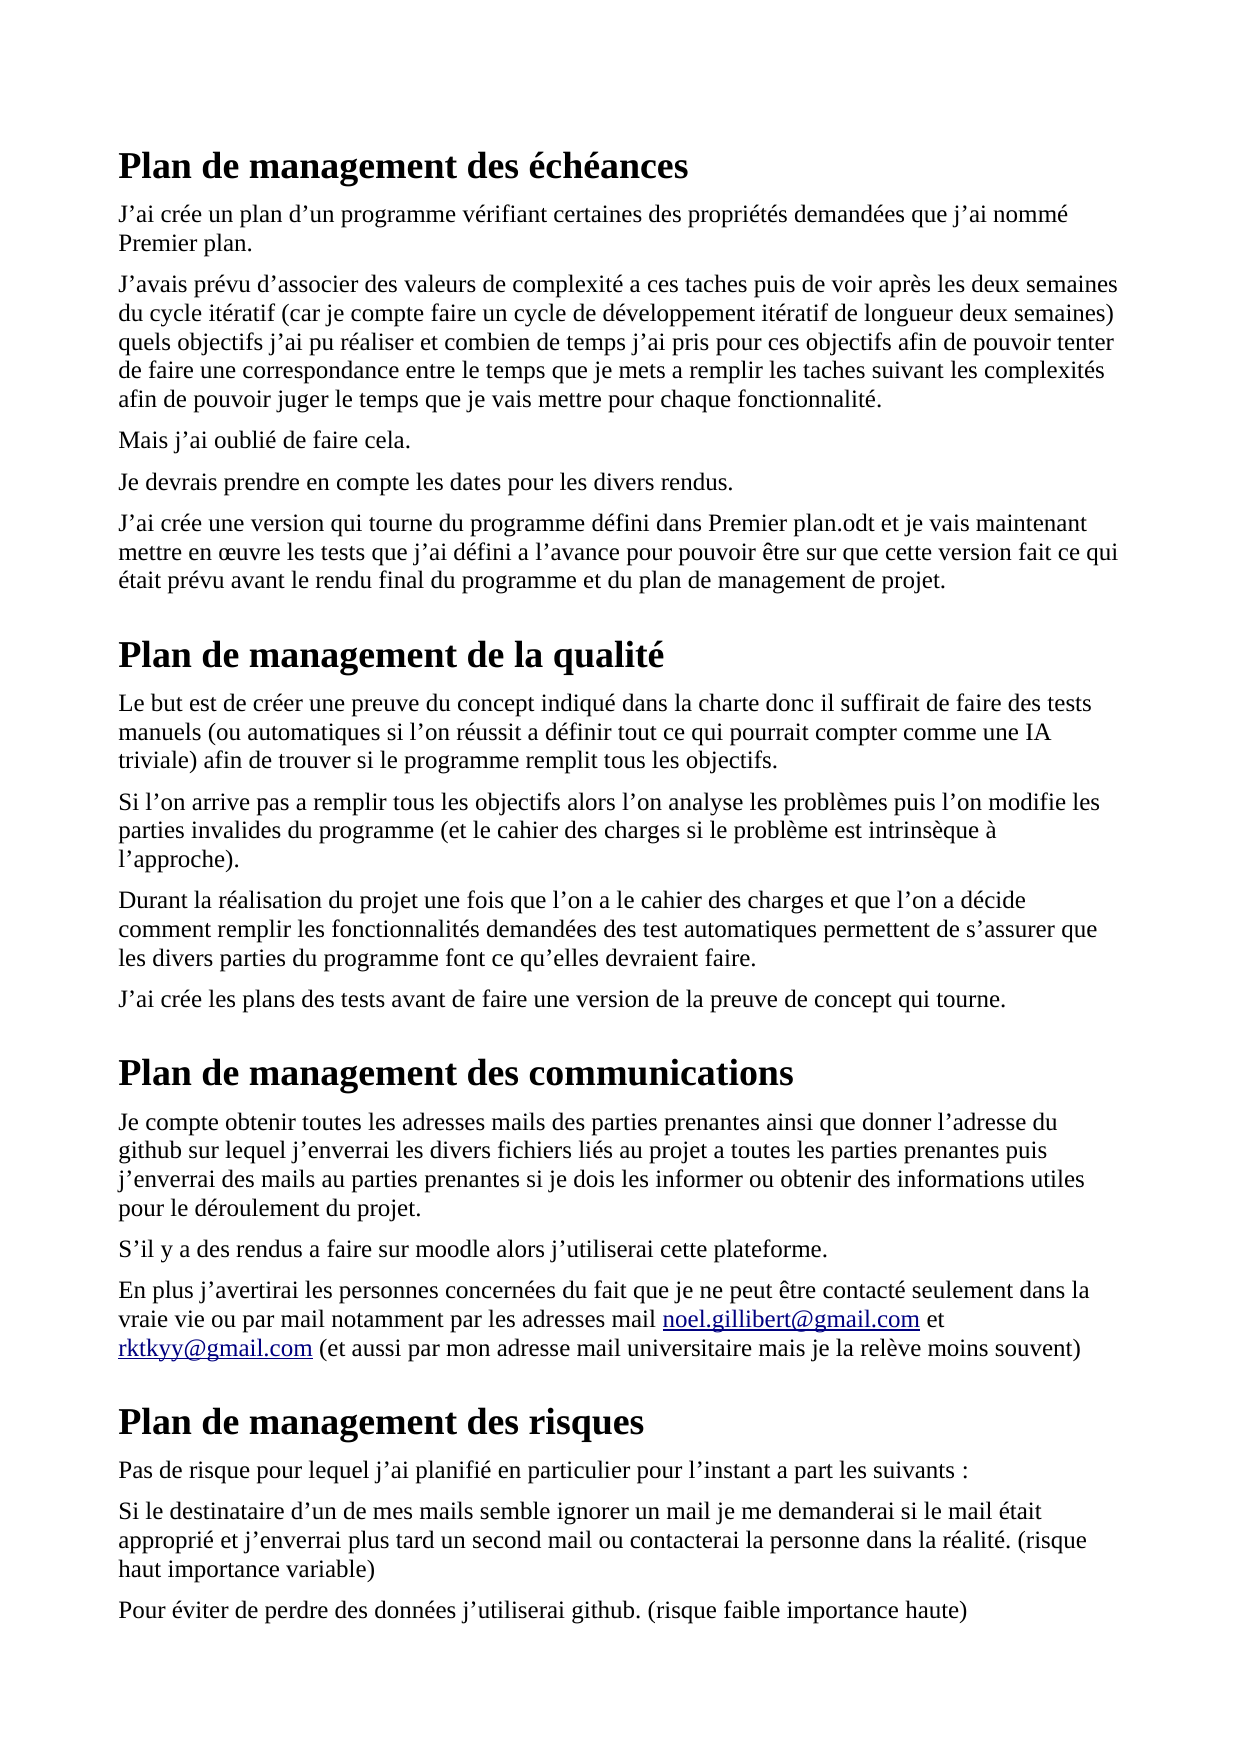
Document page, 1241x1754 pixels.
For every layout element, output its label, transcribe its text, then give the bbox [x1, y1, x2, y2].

text S’il y a des rendus a faire sur moodle alors j’utiliserai cette plateforme. [118, 1234, 1122, 1263]
subtitle Plan de management des échéances [118, 143, 1122, 187]
text Je devrais prendre en compte les dates pour les divers rendus. [118, 467, 1122, 496]
text Si l’on arrive pas a remplir tous les objectifs alors l’on analyse les problèmes puis l’on modifie les parties invalides du programme (et le cahier des charges si le problème est intrinsèque à l’approche). [118, 787, 1122, 873]
text En plus j’avertirai les personnes concernées du fait que je ne peut être contacté seulement dans la vraie vie ou par mail notamment par les adresses mail noel.gillibert@gmail.com et rktkyy@gmail.com (et aussi par mon adresse mail universitaire mais je la relève moins souvent) [118, 1275, 1122, 1362]
text Le but est de créer une preuve du concept indiqué dans la charte donc il suffirait de faire des tests manuels (ou automatiques si l’on réussit a définir tout ce qui pourrait compter comme une IA triviale) afin de trouver si le programme remplit tous les objectifs. [118, 688, 1122, 774]
subtitle Plan de management de la qualité [118, 632, 1122, 675]
text J’ai crée les plans des tests avant de faire une version de la preuve de concept qui tourne. [118, 984, 1122, 1013]
text Pour éviter de perdre des données j’utiliserai github. (risque faible importance haute) [118, 1595, 1122, 1624]
text Mais j’ai oublié de faire cela. [118, 426, 1122, 454]
text J’ai crée une version qui tourne du programme défini dans Premier plan.odt et je vais maintenant mettre en œuvre les tests que j’ai défini a l’avance pour pouvoir être sur que cette version fait ce qui était prévu avant le rendu final du programme et du plan de management de projet. [118, 508, 1122, 594]
text Je compte obtenir toutes les adresses mails des parties prenantes ainsi que donner l’adresse du github sur lequel j’enverrai les divers fichiers liés au projet a toutes les parties prenantes puis j’enverrai des mails au parties prenantes si je dois les informer ou obtenir des informations utiles pour le déroulement du projet. [118, 1107, 1122, 1222]
subtitle Plan de management des communications [118, 1050, 1122, 1094]
text J’ai crée un plan d’un programme vérifiant certaines des propriétés demandées que j’ai nommé Premier plan. [118, 199, 1122, 257]
text J’avais prévu d’associer des valeurs de complexité a ces taches puis de voir après les deux semaines du cycle itératif (car je compte faire un cycle de développement itératif de longueur deux semaines) quels objectifs j’ai pu réaliser et combien de temps j’ai pris pour ces objectifs afin de pouvoir tenter de faire une correspondance entre le temps que je mets a remplir les taches suivant les complexités afin de pouvoir juger le temps que je vais mettre pour chaque fonctionnalité. [118, 269, 1122, 413]
text Durant la réalisation du projet une fois que l’on a le cahier des charges et que l’on a décide comment remplir les fonctionnalités demandées des test automatiques permettent de s’assurer que les divers parties du programme font ce qu’elles devraient faire. [118, 885, 1122, 972]
text Si le destinataire d’un de mes mails semble ignorer un mail je me demanderai si le mail était approprié et j’enverrai plus tard un second mail ou contacterai la personne dans la réalité. (risque haut importance variable) [118, 1496, 1122, 1583]
text Pas de risque pour lequel j’ai planifié en particulier pour l’instant a part les suivants : [118, 1455, 1122, 1484]
subtitle Plan de management des risques [118, 1399, 1122, 1443]
